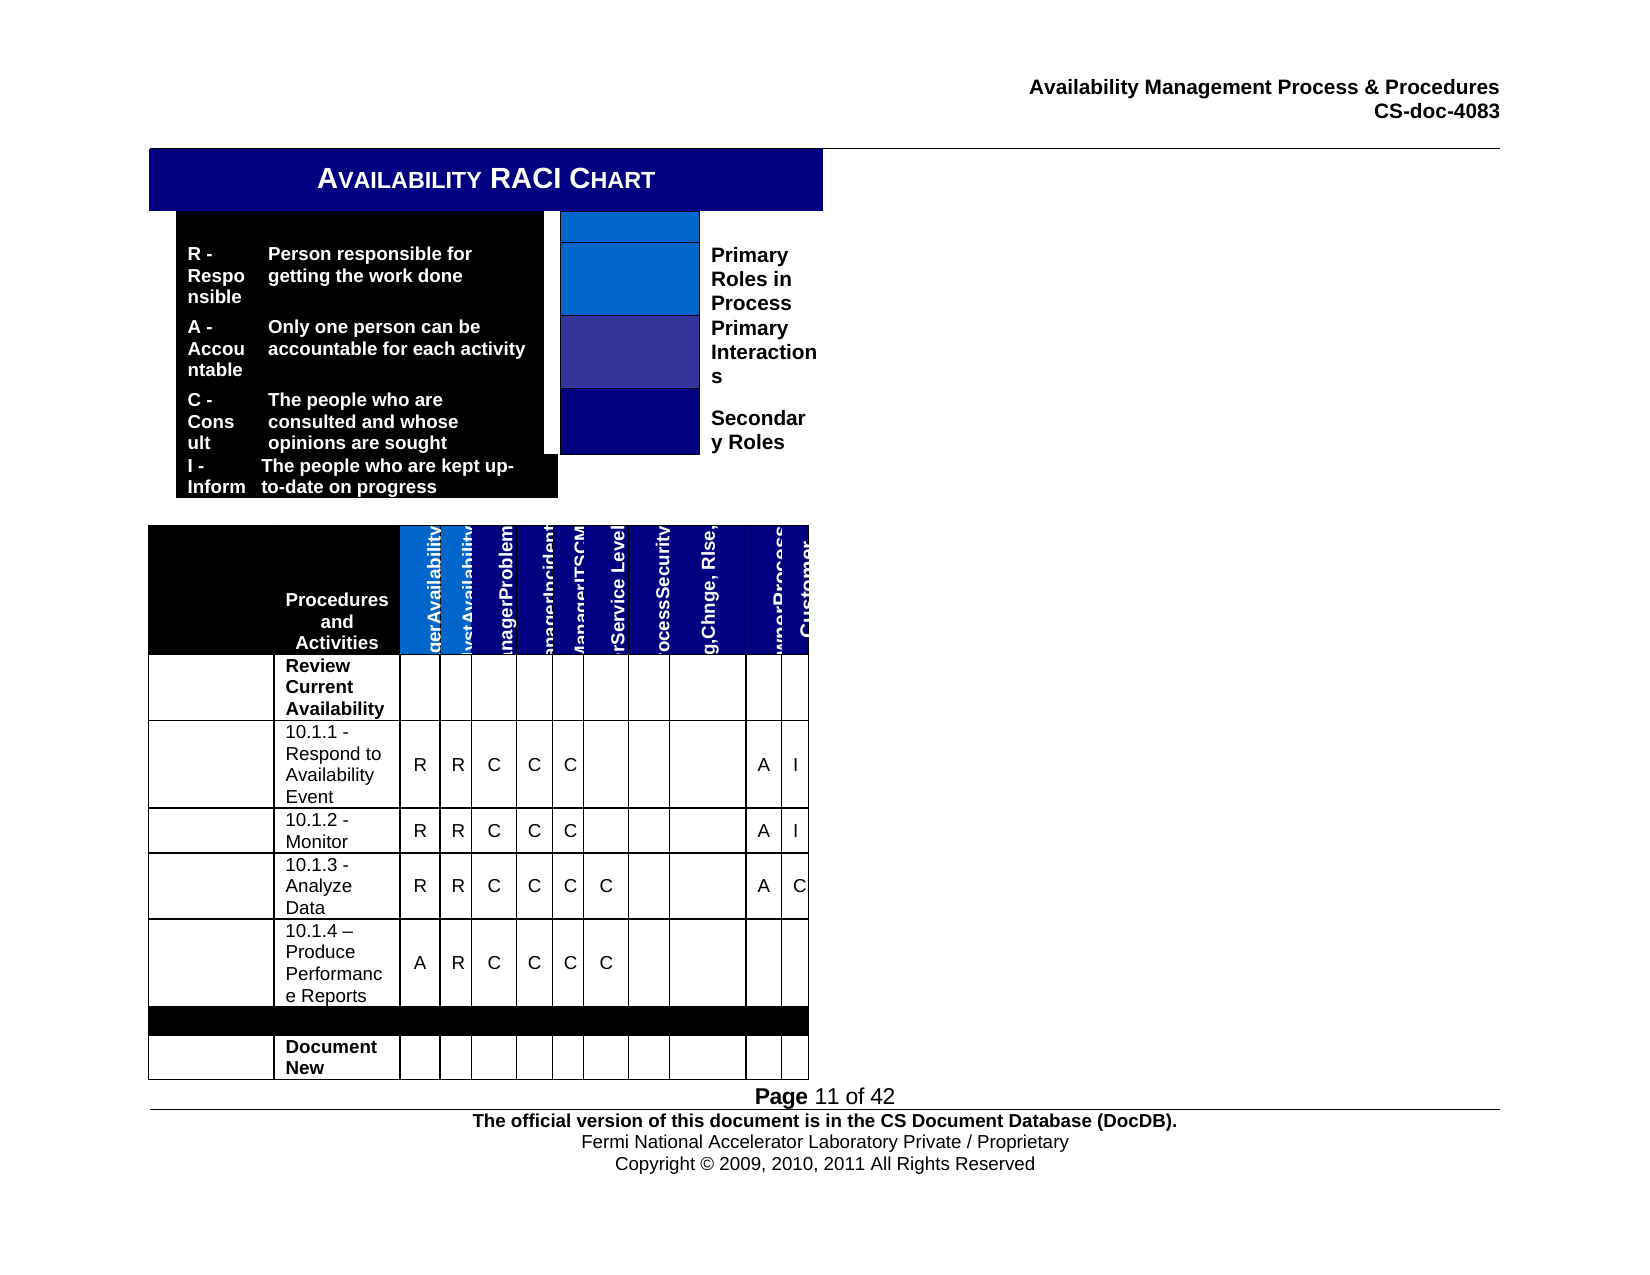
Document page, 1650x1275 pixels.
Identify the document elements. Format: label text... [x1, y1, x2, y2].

table_cell [544, 315, 560, 388]
table_cell [472, 655, 516, 719]
table_cell C [472, 920, 516, 1006]
table_cell [496, 498, 508, 524]
table_cell [809, 720, 925, 807]
table_cell [670, 809, 745, 852]
table_cell [517, 1008, 552, 1034]
table_cell R [401, 721, 439, 807]
table_cell Incident Manager [517, 526, 552, 654]
table_cell [544, 211, 560, 242]
table_cell [561, 389, 699, 454]
table_cell [782, 1036, 808, 1079]
table_cell I [782, 809, 808, 852]
table_cell [561, 316, 699, 388]
table_cell [360, 498, 467, 524]
table_cell C [553, 809, 583, 852]
table_cell [858, 498, 925, 524]
table_cell 10.1.2 - Monitor [275, 809, 399, 852]
table_cell [162, 498, 176, 524]
table_cell [176, 211, 257, 242]
table_cell [629, 1008, 669, 1034]
table_cell [925, 525, 1498, 654]
table_cell Chnge, Rlse, Cap, Config, Appl, Infrast, Fin Managers [670, 526, 745, 654]
table_cell [149, 854, 273, 918]
table_cell C [553, 920, 583, 1006]
table_cell [485, 498, 496, 524]
table_cell [162, 454, 176, 498]
table_cell [149, 315, 162, 388]
table_cell [553, 1036, 583, 1079]
table_cell [441, 1008, 471, 1034]
table_cell [718, 454, 832, 498]
table_cell I [782, 721, 808, 807]
table_cell [584, 809, 628, 852]
table_cell [670, 1036, 745, 1079]
table_cell [520, 498, 558, 524]
table_cell [670, 920, 745, 1006]
table_cell [561, 243, 699, 315]
table_cell [670, 655, 745, 719]
table_cell [747, 1036, 781, 1079]
table_cell [535, 454, 558, 498]
table_cell [149, 498, 162, 524]
table_cell R [441, 920, 471, 1006]
table_cell [837, 315, 858, 388]
table_cell [517, 1036, 552, 1079]
table_cell [925, 918, 1498, 1006]
table_header [824, 149, 1498, 211]
table_cell [782, 920, 808, 1006]
table_cell [925, 1034, 1498, 1079]
table_cell Procedures and Activities [275, 526, 399, 654]
table_cell C [782, 854, 808, 918]
table_cell [925, 242, 1498, 315]
table_cell [553, 1008, 583, 1034]
table_header Availability RACI Chart [149, 149, 823, 211]
table_cell Availability Analyst [441, 526, 471, 654]
table_cell [700, 211, 837, 242]
table_cell A [401, 920, 439, 1006]
table_cell [584, 655, 628, 719]
table_cell [782, 1008, 808, 1034]
table_cell Customer [782, 526, 808, 654]
table_cell A [747, 721, 781, 807]
table_cell [858, 242, 925, 315]
table_cell [472, 1008, 516, 1034]
table_cell [744, 498, 858, 524]
table_cell C [472, 854, 516, 918]
table_cell [858, 315, 925, 388]
table_cell C [584, 854, 628, 918]
table_cell A - Accountable [176, 315, 257, 388]
table_cell [553, 655, 583, 719]
table_cell R [441, 809, 471, 852]
table_cell [925, 807, 1498, 852]
table_cell [858, 388, 925, 454]
table_cell [925, 1006, 1498, 1034]
table_cell [584, 1008, 628, 1034]
table_cell [809, 918, 925, 1006]
table_cell Service Level Manager [584, 526, 628, 654]
table_cell C [517, 721, 552, 807]
table_cell Only one person can be accountable for each activity [257, 315, 544, 388]
table_cell [670, 721, 745, 807]
table_cell [925, 388, 1498, 454]
table_cell [149, 1008, 273, 1034]
table_cell [441, 655, 471, 719]
table_cell Problem Manager [472, 526, 516, 654]
table_cell [747, 655, 781, 719]
table_cell [858, 454, 925, 498]
table_cell [257, 211, 530, 242]
table_cell C [517, 809, 552, 852]
table_cell Document New [275, 1036, 399, 1079]
table_cell [629, 809, 669, 852]
table_cell Primary Roles in Process [700, 242, 837, 315]
table_cell R - Responsible [176, 242, 257, 315]
table_cell R [441, 854, 471, 918]
table_cell [467, 498, 485, 524]
table_cell [508, 498, 520, 524]
table_cell R [441, 721, 471, 807]
table_cell C - Consult [176, 388, 257, 454]
table_cell Review Current Availability [275, 655, 399, 719]
table_cell C [584, 920, 628, 1006]
table_cell [809, 807, 925, 852]
table_cell I - Inform [176, 454, 261, 498]
table_cell [629, 920, 669, 1006]
table_cell [530, 242, 544, 315]
table_cell [925, 720, 1498, 807]
table_cell [530, 211, 544, 242]
table_cell [747, 1008, 781, 1034]
table_cell 10.1.3 - Analyze Data [275, 854, 399, 918]
table_cell [149, 655, 273, 719]
table_cell [544, 388, 560, 454]
table_cell [162, 388, 176, 454]
table_cell Primary Interactions [700, 315, 835, 388]
table_cell [670, 1008, 745, 1034]
table_cell Availability Manager [400, 526, 440, 654]
table_cell [837, 454, 858, 498]
table_cell [837, 388, 858, 454]
table_cell Person responsible for getting the work done [257, 242, 530, 315]
table_cell [825, 388, 832, 454]
table_cell [629, 721, 669, 807]
table_cell C [472, 809, 516, 852]
table_cell Security Process Manager [629, 526, 669, 654]
table_cell [149, 242, 162, 315]
table_cell [574, 454, 718, 498]
table_cell [558, 454, 574, 498]
table_cell [441, 1036, 471, 1079]
table_cell 10.1.4 – Produce Performance Reports [275, 920, 399, 1006]
table_cell C [517, 854, 552, 918]
table_cell [558, 498, 574, 524]
table_cell [925, 654, 1498, 719]
table_cell [670, 854, 745, 918]
table_cell [858, 211, 925, 242]
table_cell [584, 1036, 628, 1079]
table_cell [149, 526, 274, 654]
table_cell R [401, 854, 439, 918]
table_cell [809, 1034, 925, 1079]
table_cell [629, 854, 669, 918]
table_cell C [472, 721, 516, 807]
table_cell A [747, 854, 781, 918]
table_cell [782, 655, 808, 719]
table_cell [162, 242, 176, 315]
table_cell [561, 212, 699, 242]
table_cell [162, 315, 176, 388]
table_cell [925, 454, 1498, 498]
table_cell [809, 1006, 925, 1034]
table_cell [544, 242, 560, 315]
table_cell [149, 211, 162, 242]
table_cell [149, 721, 273, 807]
table_cell [584, 721, 628, 807]
table_cell [401, 1008, 439, 1034]
table_cell A [747, 809, 781, 852]
table_cell R [401, 809, 439, 852]
table_cell C [553, 721, 583, 807]
table_cell [837, 211, 858, 242]
table_cell [149, 388, 162, 454]
table_cell [275, 1008, 399, 1034]
table_cell [747, 920, 781, 1006]
table_cell The people who are consulted and whose opinions are sought [257, 388, 544, 454]
table_cell [176, 498, 360, 524]
table_cell 10.1.1 - Respond to Availability Event [275, 721, 399, 807]
table_cell [401, 1036, 439, 1079]
table_cell [149, 809, 273, 852]
table_cell [517, 655, 552, 719]
table_cell C [517, 920, 552, 1006]
table_cell [925, 498, 1498, 524]
table_cell [925, 315, 1498, 388]
table_cell [601, 498, 743, 524]
table_cell [149, 454, 162, 498]
table_cell Secondary Roles [700, 388, 825, 454]
table_cell [149, 1036, 273, 1079]
table_cell [586, 498, 601, 524]
table_cell [925, 852, 1498, 918]
table_cell [629, 655, 669, 719]
table_cell ITSCM Manager [553, 526, 583, 654]
table_cell The people who are kept up-to-date on progress [261, 454, 535, 498]
table_cell [809, 654, 925, 719]
table_cell [837, 242, 858, 315]
table_cell [925, 211, 1498, 242]
table_cell [472, 1036, 516, 1079]
table_cell C [553, 854, 583, 918]
table_cell [629, 1036, 669, 1079]
table_cell [809, 525, 925, 654]
table_cell [809, 852, 925, 918]
table_cell Process Owner [746, 526, 781, 654]
table_cell [401, 655, 439, 719]
table_cell [574, 498, 586, 524]
table_cell [149, 920, 273, 1006]
table_cell [162, 211, 176, 242]
